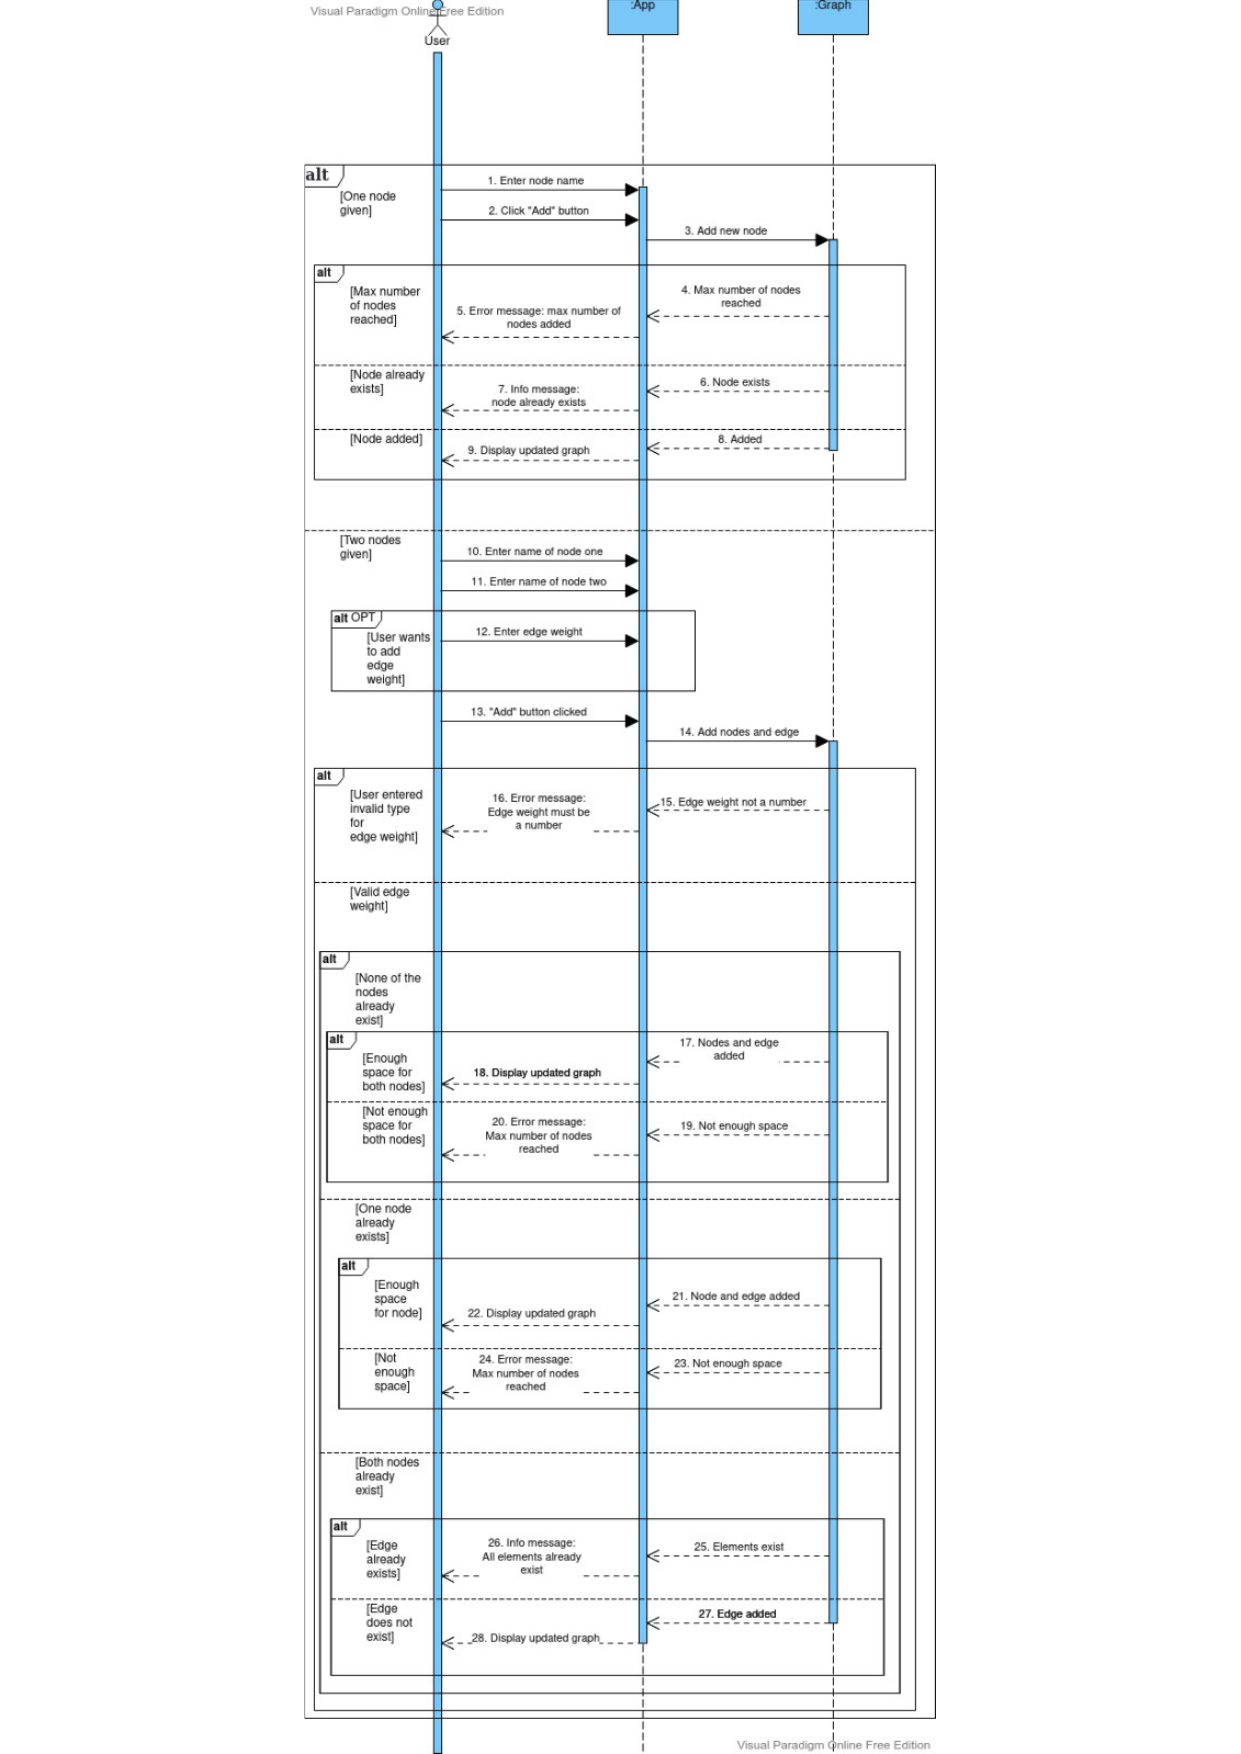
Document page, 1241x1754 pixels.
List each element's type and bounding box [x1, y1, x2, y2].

picture [304, 0, 936, 1754]
